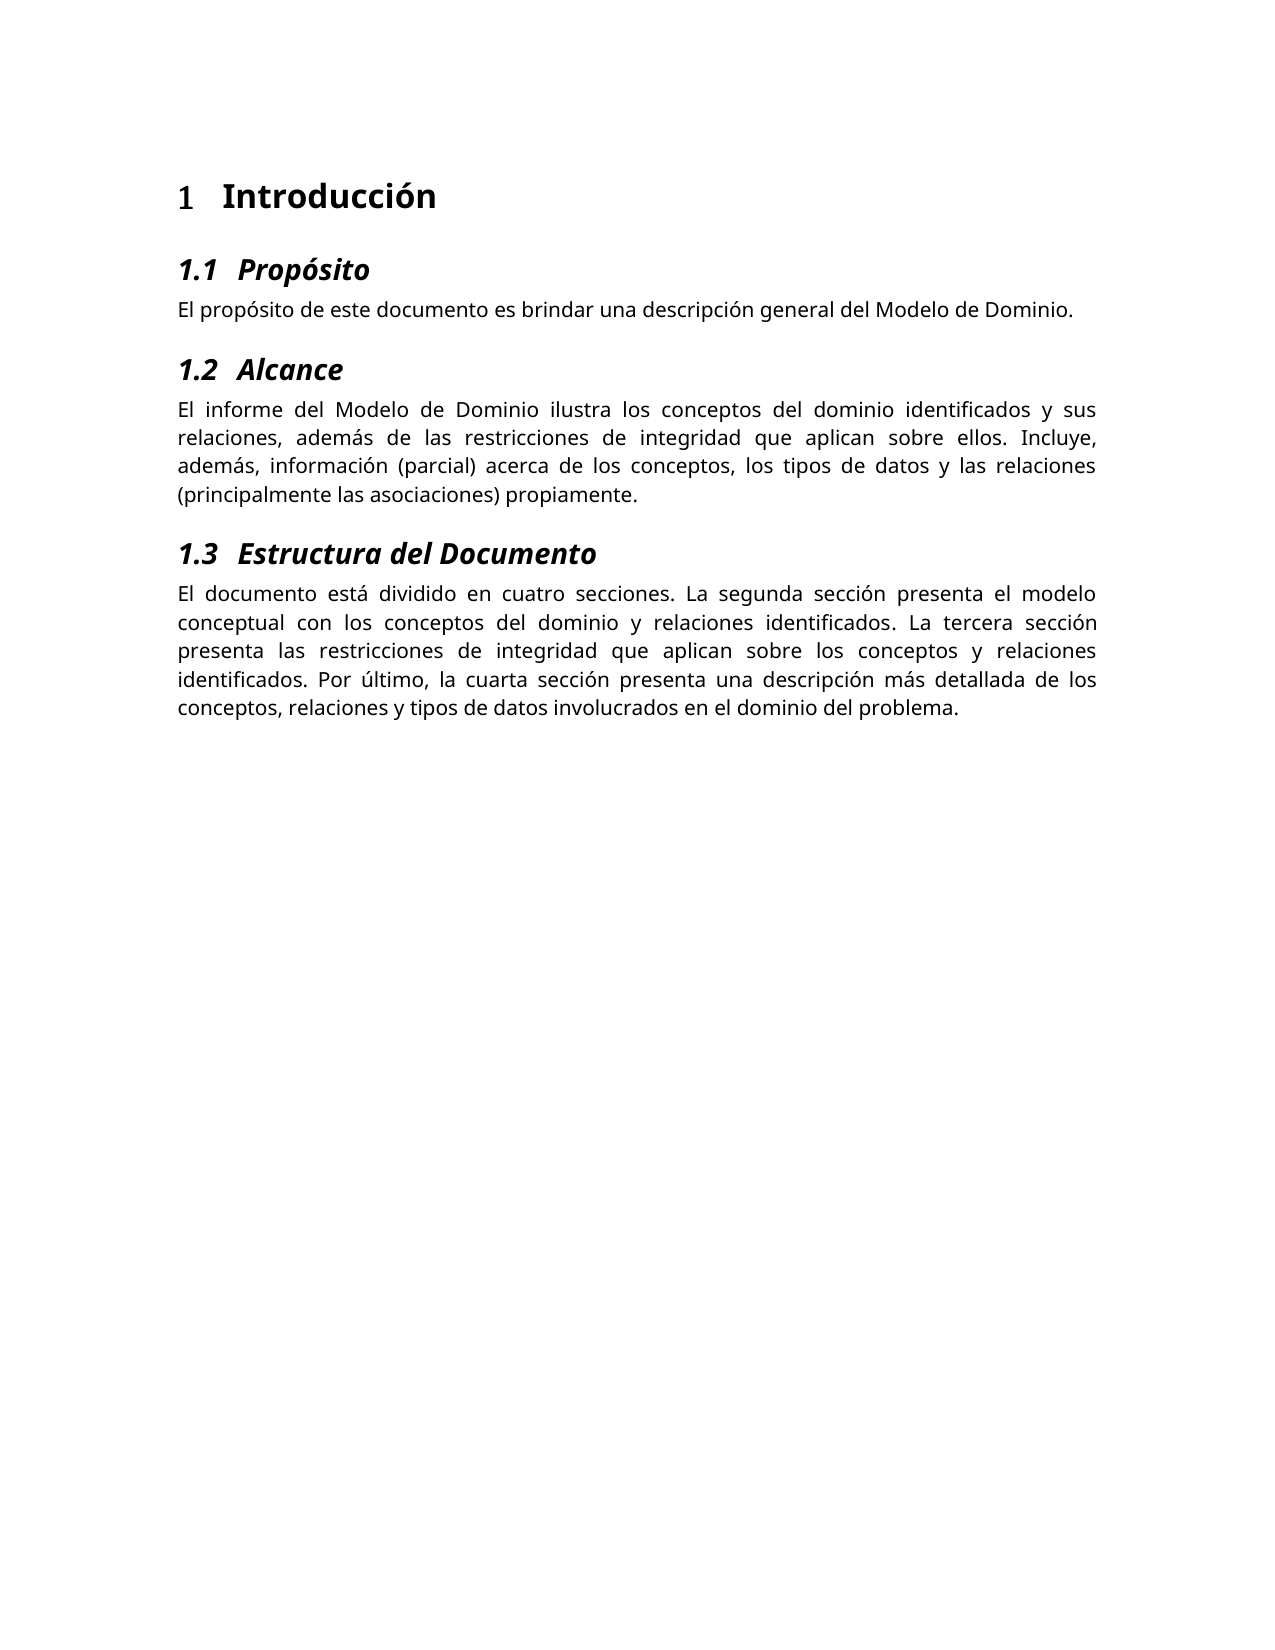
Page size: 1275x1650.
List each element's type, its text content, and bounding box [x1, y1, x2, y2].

text El propósito de este documento es brindar una descripción general del Modelo de Dominio. [177, 295, 1098, 324]
text El documento está dividido en cuatro secciones. La segunda sección presenta el modelo conceptual con los conceptos del dominio y relaciones identificados. La tercera sección presenta las restricciones de integridad que aplican sobre los conceptos y relaciones identificados. Por último, la cuarta sección presenta una descripción más detallada de los conceptos, relaciones y tipos de datos involucrados en el dominio del problema. [177, 579, 1098, 722]
subtitle Propósito [177, 249, 1098, 289]
subtitle Introducción [177, 173, 1098, 218]
subtitle Alcance [177, 349, 1098, 388]
subtitle Estructura del Documento [177, 533, 1098, 573]
text El informe del Modelo de Dominio ilustra los conceptos del dominio identificados y sus relaciones, además de las restricciones de integridad que aplican sobre ellos. Incluye, además, información (parcial) acerca de los conceptos, los tipos de datos y las relaciones (principalmente las asociaciones) propiamente. [177, 395, 1098, 508]
